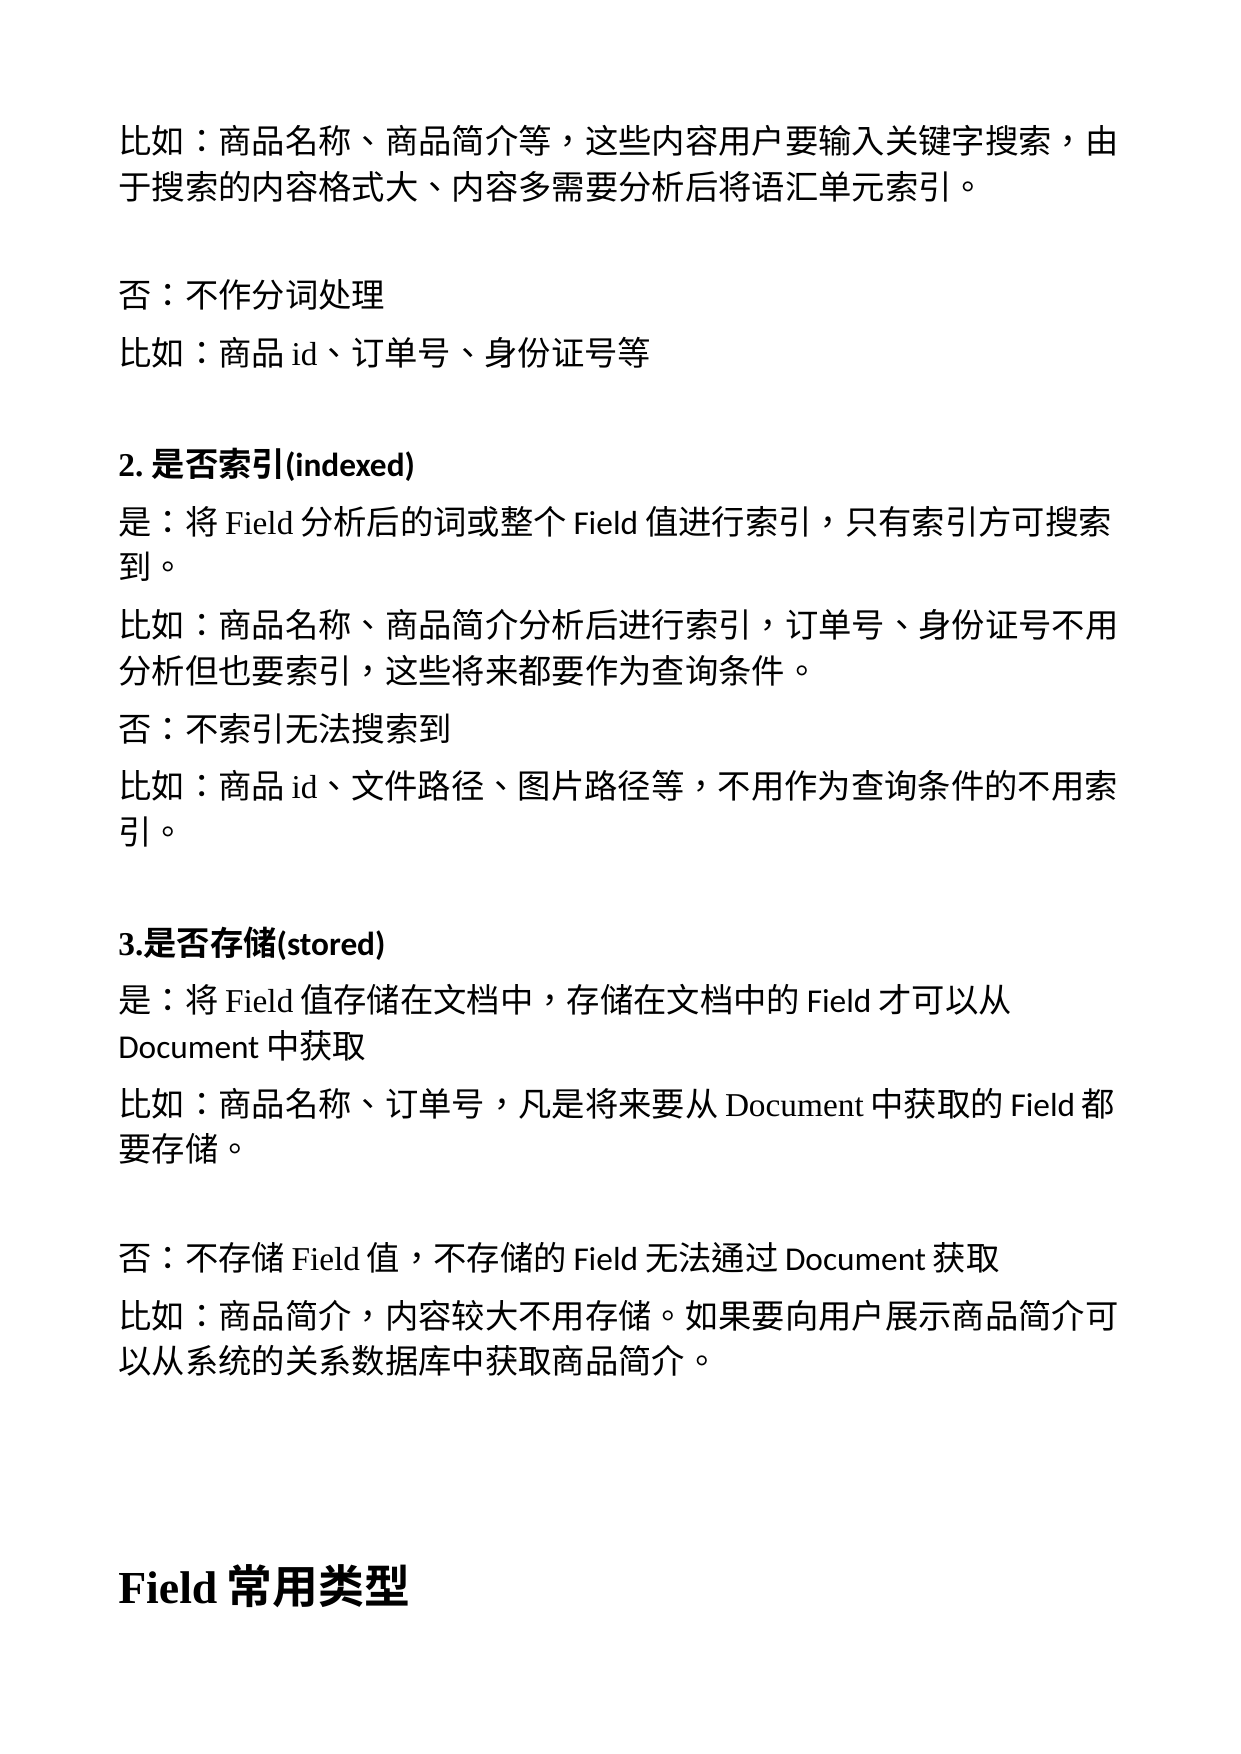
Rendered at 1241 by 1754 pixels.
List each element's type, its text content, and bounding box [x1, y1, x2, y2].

text 2. 是否索引(indexed) [118, 441, 1122, 486]
text 比如：商品id、文件路径、图片路径等，不用作为查询条件的不用索引。 [118, 763, 1122, 854]
text 比如：商品名称、商品简介等，这些内容用户要输入关键字搜索，由于搜索的内容格式大、内容多需要分析后将语汇单元索引。 [118, 118, 1122, 209]
text 是：将Field值存储在文档中，存储在文档中的Field才可以从Document中获取 [118, 977, 1122, 1068]
text Field常用类型 [118, 1554, 1122, 1617]
text 否：不作分词处理 [118, 272, 1122, 318]
text 否：不索引无法搜索到 [118, 705, 1122, 751]
text 比如：商品名称、订单号，凡是将来要从Document中获取的Field都要存储。 [118, 1081, 1122, 1171]
text 比如：商品简介，内容较大不用存储。如果要向用户展示商品简介可以从系统的关系数据库中获取商品简介。 [118, 1293, 1122, 1383]
text 是：将Field分析后的词或整个Field值进行索引，只有索引方可搜索到。 [118, 499, 1122, 589]
text 3.是否存储(stored) [118, 919, 1122, 965]
text 比如：商品id、订单号、身份证号等 [118, 330, 1122, 376]
text 否：不存储Field值，不存储的Field无法通过Document获取 [118, 1235, 1122, 1280]
text 比如：商品名称、商品简介分析后进行索引，订单号、身份证号不用分析但也要索引，这些将来都要作为查询条件。 [118, 602, 1122, 693]
